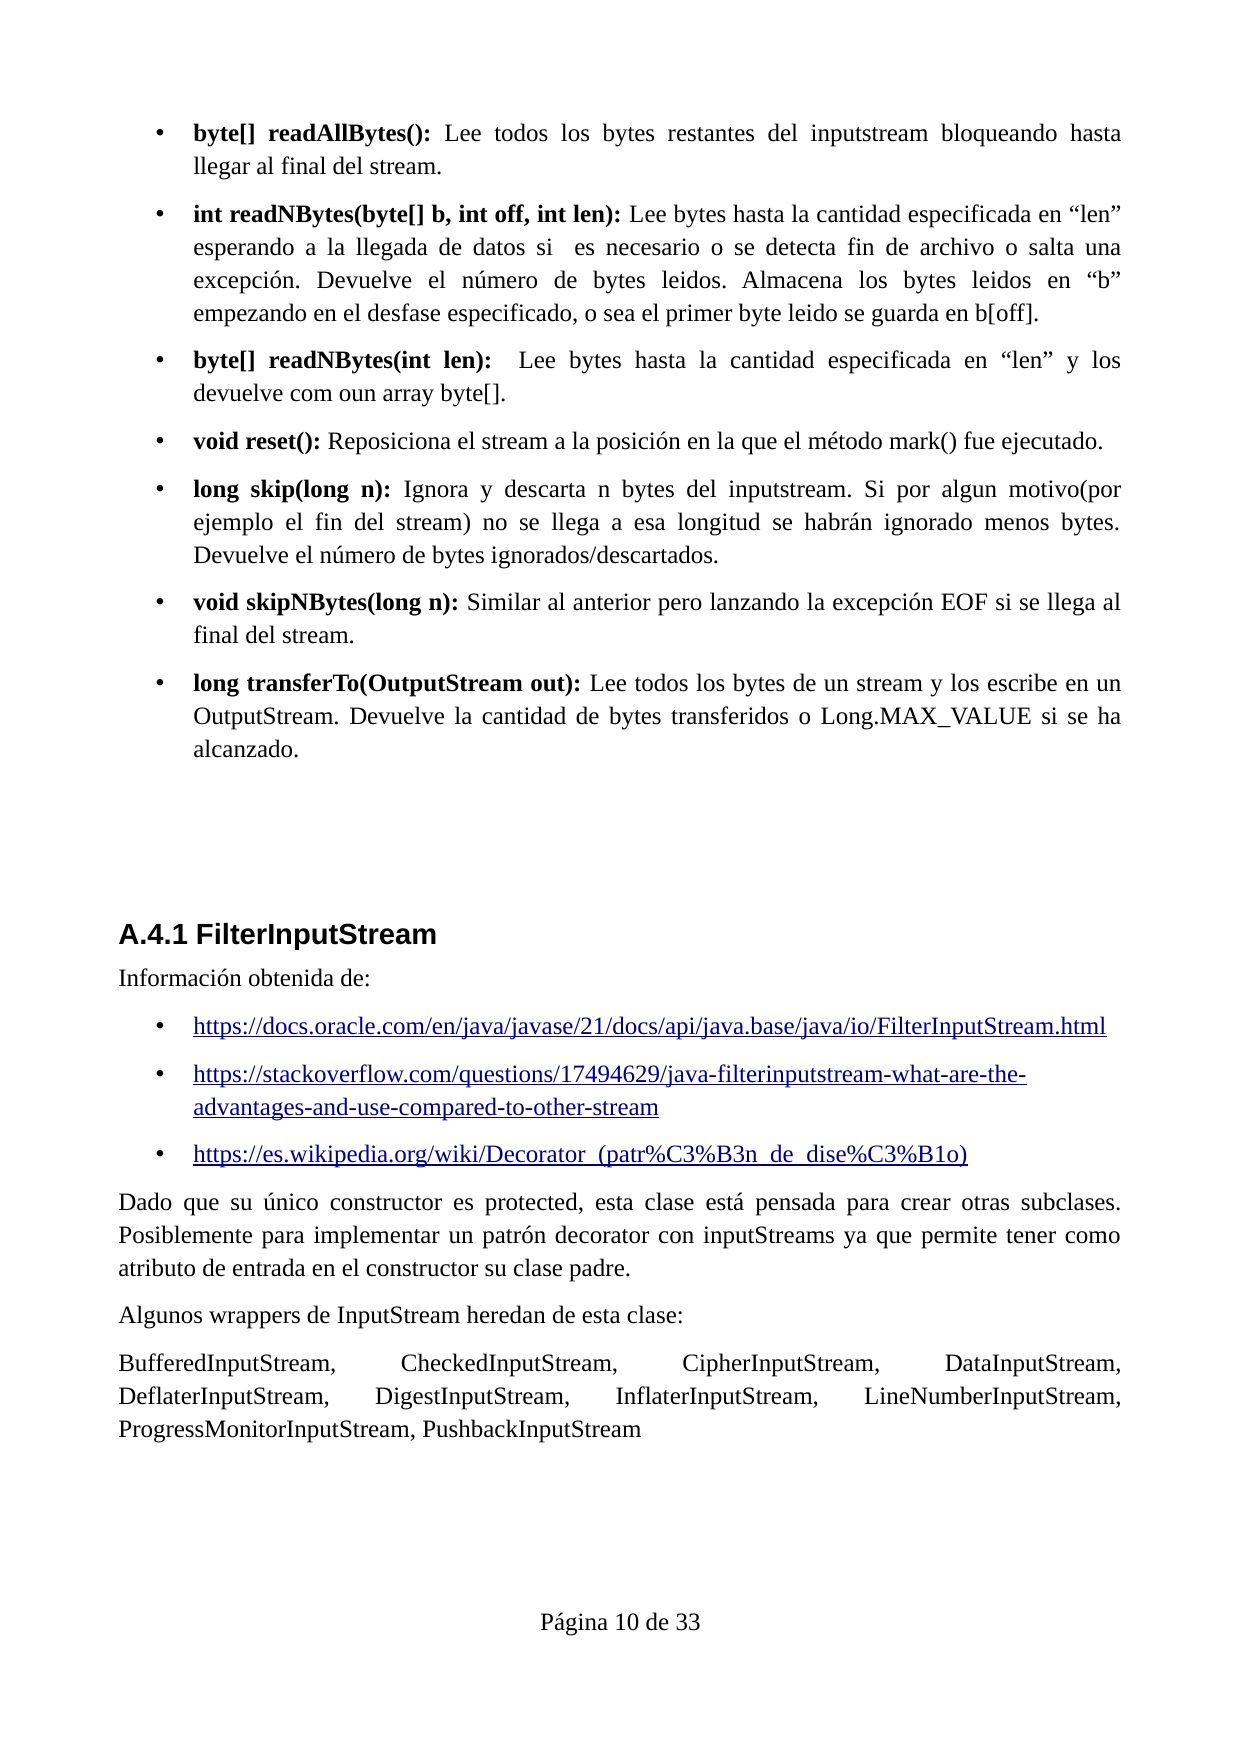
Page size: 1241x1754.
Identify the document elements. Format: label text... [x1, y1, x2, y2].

list void reset(): Reposiciona el stream a la posición en la que el método mark() fue ejecutado. [156, 426, 1122, 455]
text BufferedInputStream, CheckedInputStream, CipherInputStream, DataInputStream, DeflaterInputStream, DigestInputStream, InflaterInputStream, LineNumberInputStream, ProgressMonitorInputStream, PushbackInputStream [118, 1348, 1122, 1443]
text Dado que su único constructor es protected, esta clase está pensada para crear otras subclases. Posiblemente para implementar un patrón decorator con inputStreams ya que permite tener como atributo de entrada en el constructor su clase padre. [118, 1187, 1122, 1282]
list long transferTo(OutputStream out): Lee todos los bytes de un stream y los escribe en un OutputStream. Devuelve la cantidad de bytes transferidos o Long.MAX_VALUE si se ha alcanzado. [156, 668, 1122, 763]
list long skip(long n): Ignora y descarta n bytes del inputstream. Si por algun motivo(por ejemplo el fin del stream) no se llega a esa longitud se habrán ignorado menos bytes. Devuelve el número de bytes ignorados/descartados. [156, 474, 1122, 568]
text Algunos wrappers de InputStream heredan de esta clase: [118, 1301, 1122, 1329]
list int readNBytes(byte[] b, int off, int len): Lee bytes hasta la cantidad especificada en “len” esperando a la llegada de datos si es necesario o se detecta fin de archivo o salta una excepción. Devuelve el número de bytes leidos. Almacena los bytes leidos en “b” empezando en el desfase especificado, o sea el primer byte leido se guarda en b[off]. [156, 199, 1122, 327]
list https://stackoverflow.com/questions/17494629/java-filterinputstream-what-are-the-advantages-and-use-compared-to-other-stream [156, 1059, 1122, 1120]
list https://docs.oracle.com/en/java/javase/21/docs/api/java.base/java/io/FilterInputStream.html [156, 1011, 1122, 1040]
list byte[] readAllBytes(): Lee todos los bytes restantes del inputstream bloqueando hasta llegar al final del stream. [156, 118, 1122, 180]
text Información obtenida de: [118, 963, 1122, 992]
list void skipNBytes(long n): Similar al anterior pero lanzando la excepción EOF si se llega al final del stream. [156, 587, 1122, 649]
list byte[] readNBytes(int len): Lee bytes hasta la cantidad especificada en “len” y los devuelve com oun array byte[]. [156, 345, 1122, 407]
subtitle A.4.1 FilterInputStream [118, 917, 1122, 951]
list https://es.wikipedia.org/wiki/Decorator_(patr%C3%B3n_de_dise%C3%B1o) [156, 1139, 1122, 1168]
